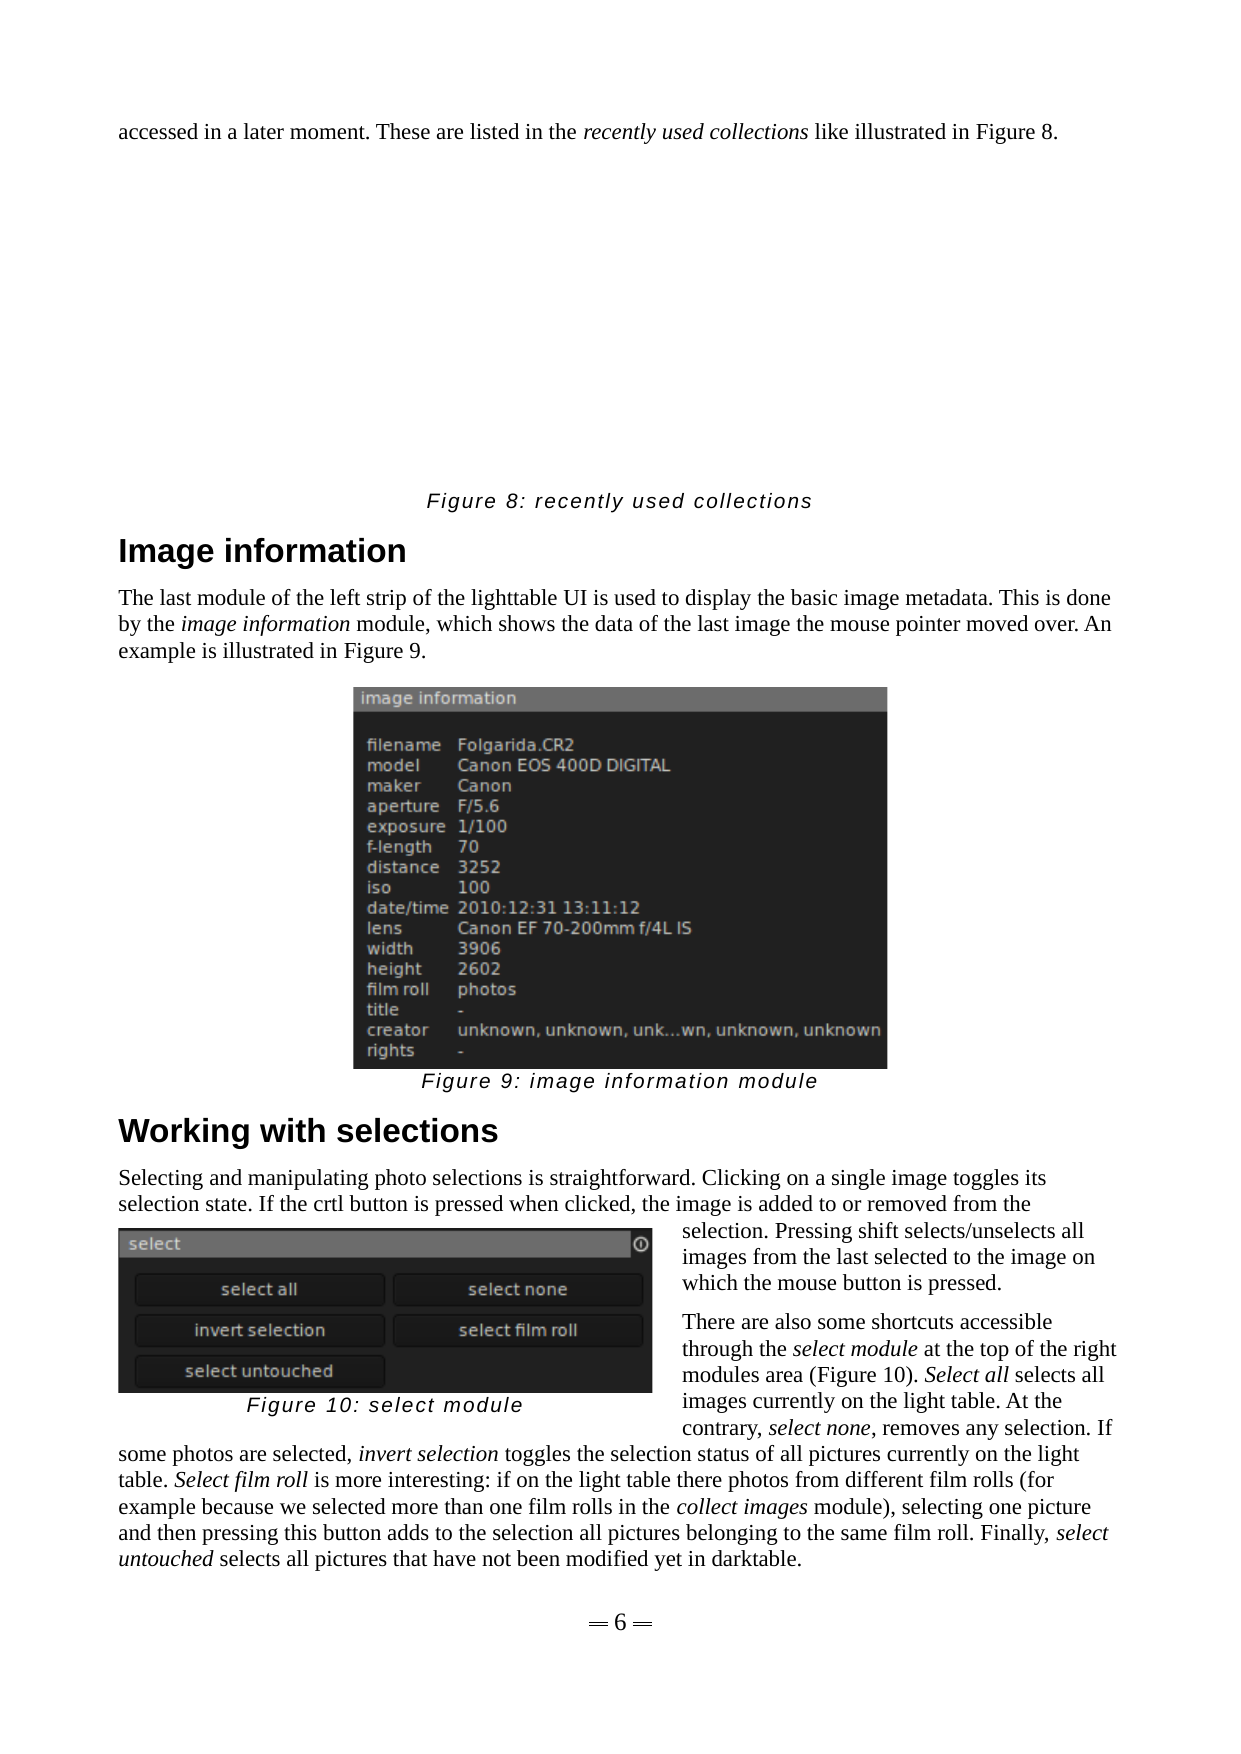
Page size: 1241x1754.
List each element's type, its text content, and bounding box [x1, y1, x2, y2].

subtitle [353, 676, 887, 687]
text There are also some shortcuts accessible through the select module at the top of the right modules area (Figure 10). Select all selects all images currently on the light table. At the contrary, select none, removes any selection. If some photos are selected, invert selection toggles the selection status of all pictures currently on the light table. Select film roll is more interesting: if on the light table there photos from different film rolls (for example because we selected more than one film rolls in the collect images module), selecting one picture and then pressing this button adds to the selection all pictures belonging to the same film roll. Finally, select untouched selects all pictures that have not been modified yet in darktable. [118, 1308, 1122, 1572]
subtitle [351, 157, 889, 169]
text Selecting and manipulating photo selections is straightforward. Clicking on a single image toggles its selection state. If the crtl button is pressed when clicked, the image is added to or removed from the selection. Pressing shift selects/unselects all images from the last selected to the image on which the mouse button is pressed. [118, 1164, 1122, 1296]
subtitle Working with selections [118, 705, 1122, 1149]
text The last module of the left strip of the lighttable UI is used to display the basic image metadata. This is done by the image information module, which shows the data of the last image the mouse pointer moved over. An example is illustrated in Figure 9. [118, 584, 1122, 663]
text Figure 10: select module [118, 1393, 652, 1417]
text Darktable remembers the 10 most recently collections used so that they can be easily accessed in a later moment. These are listed in the recently used collections like illustrated in Figure 8. [118, 118, 1122, 144]
picture [353, 687, 888, 1069]
text Figure 8: recently used collections [351, 169, 889, 513]
picture [118, 1228, 653, 1393]
text Figure 9: image information module [353, 1069, 887, 1093]
subtitle Image information [118, 186, 1122, 569]
